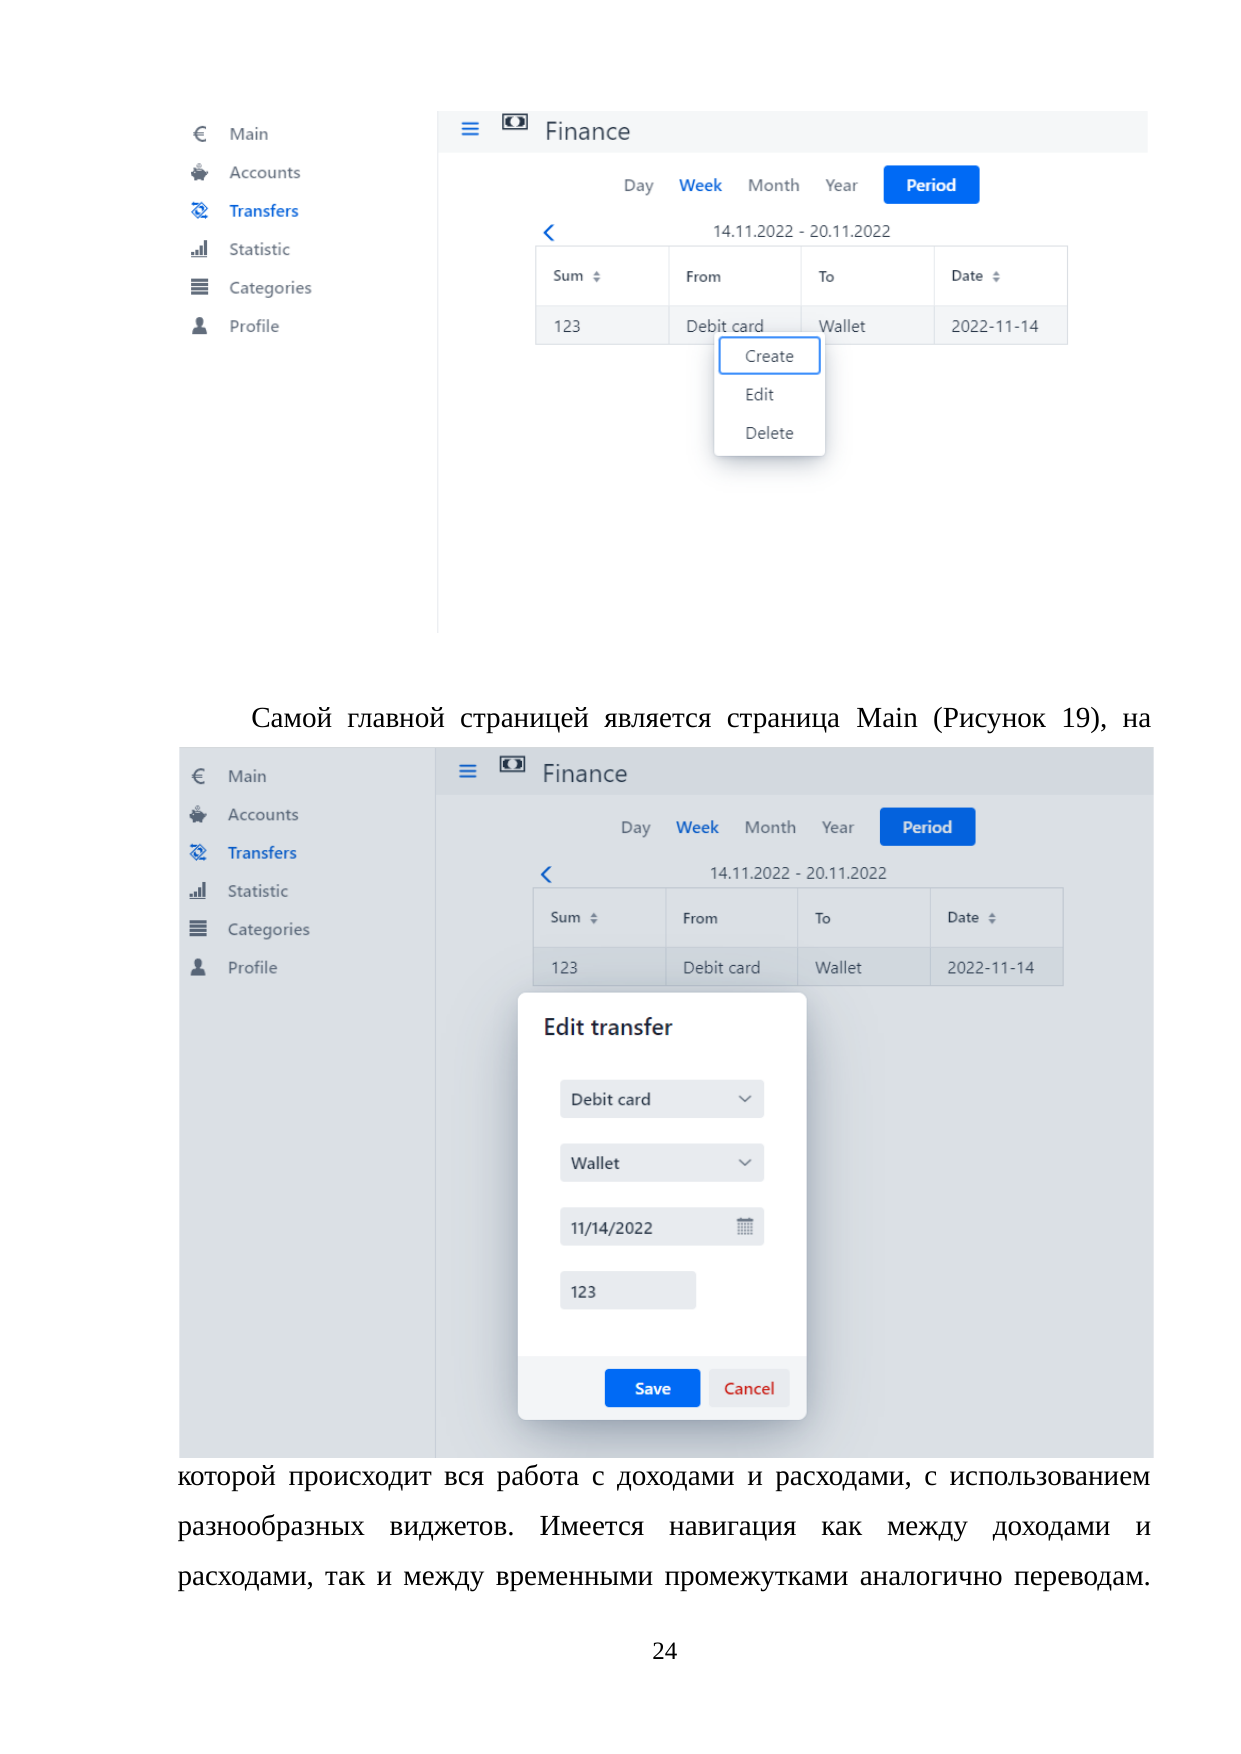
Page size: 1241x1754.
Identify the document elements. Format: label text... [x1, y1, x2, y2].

text Самой главной страницей является страница Main (Рисунок 19), на которой происходит вся работа с доходами и расходами, с использованием разнообразных виджетов. Имеется навигация как между доходами и расходами, так и между временными промежутками аналогично переводам. [177, 700, 1152, 1592]
